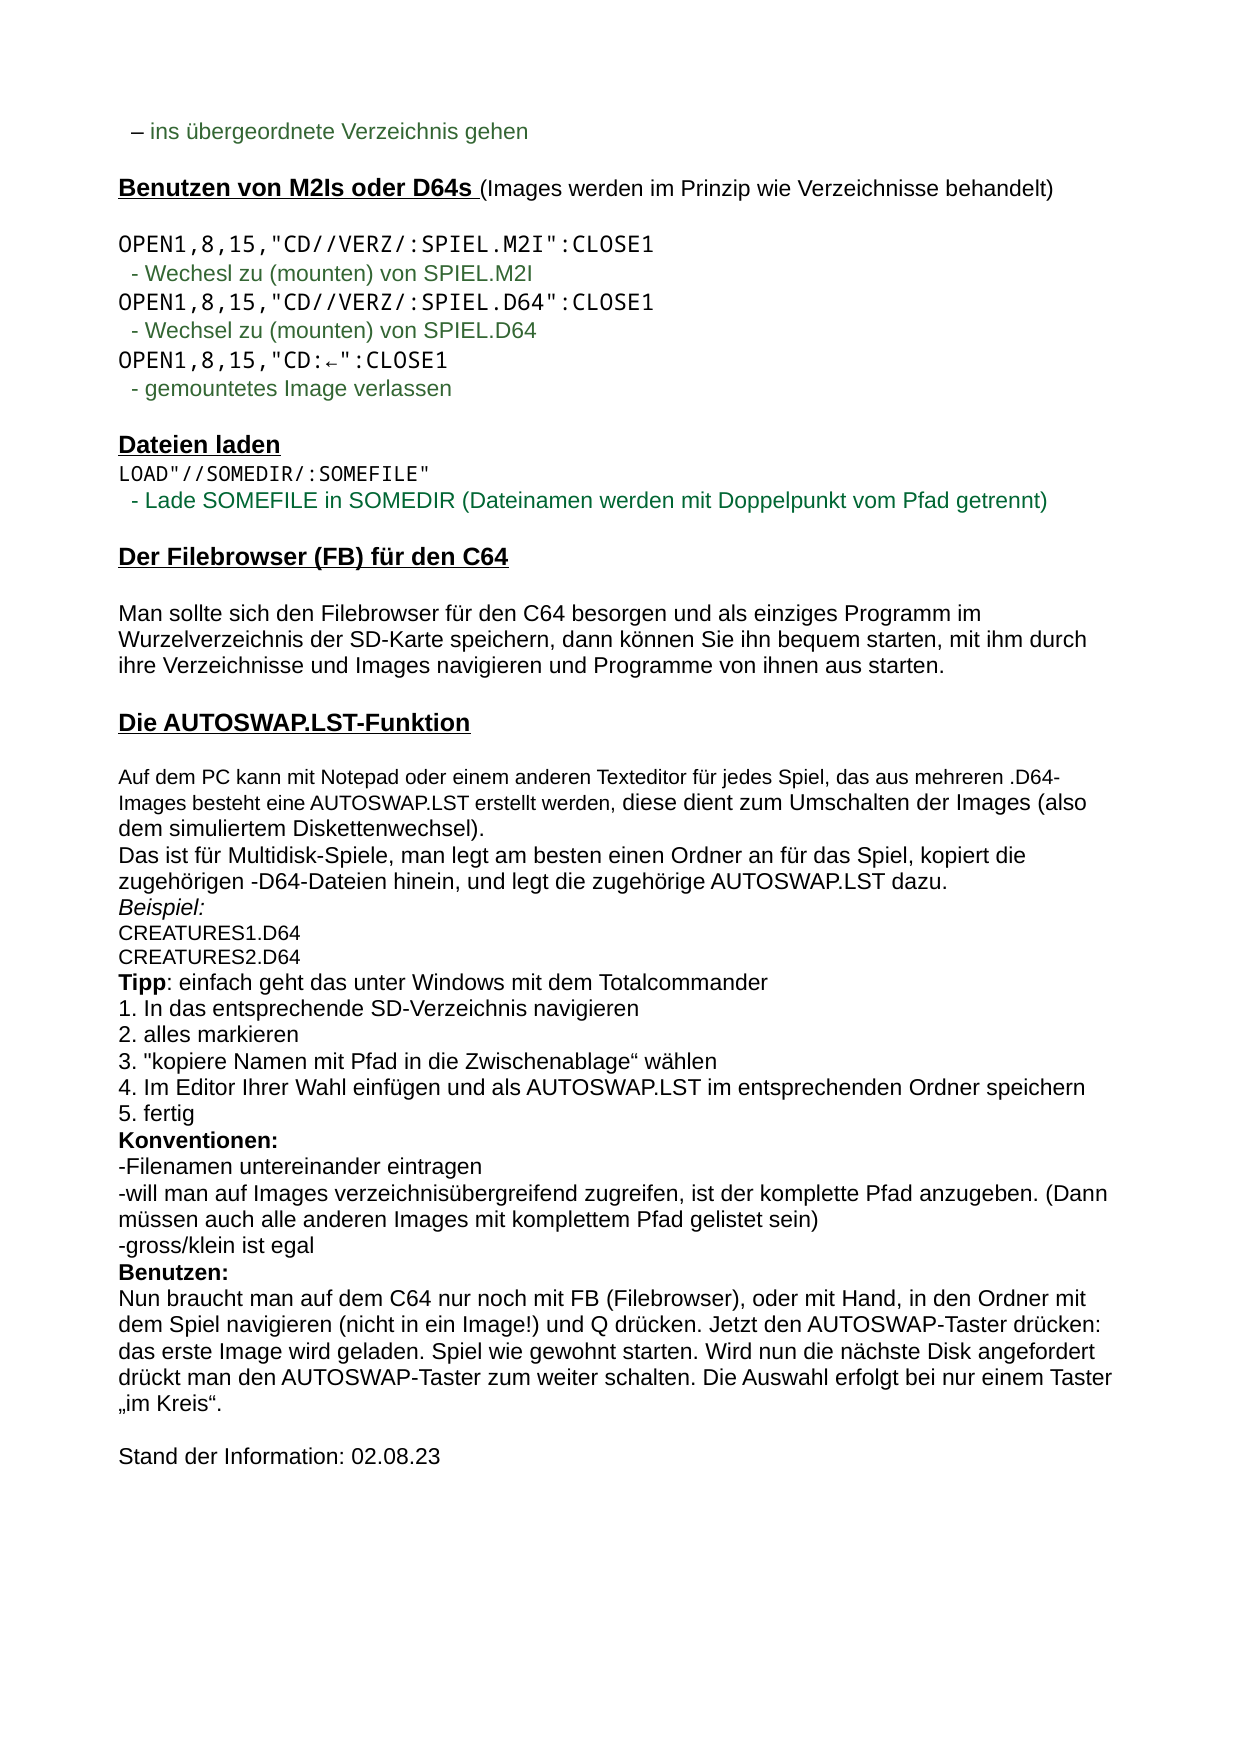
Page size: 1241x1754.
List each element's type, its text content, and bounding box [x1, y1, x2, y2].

text - Lade SOMEFILE in SOMEDIR (Dateinamen werden mit Doppelpunkt vom Pfad getrennt) [118, 487, 1122, 513]
text Beispiel: [118, 894, 1122, 921]
text - gemountetes Image verlassen [118, 375, 1122, 401]
text 4. Im Editor Ihrer Wahl einfügen und als AUTOSWAP.LST im entsprechenden Ordner speichern [118, 1074, 1122, 1100]
text Benutzen: [118, 1258, 1122, 1285]
text OPEN1,8,15,"CD:←":CLOSE1 [118, 343, 1122, 375]
text Die AUTOSWAP.LST-Funktion [118, 707, 1122, 736]
text Stand der Information: 02.08.23 [118, 1443, 1122, 1469]
text CREATURES1.D64 [118, 921, 1122, 945]
text OPEN1,8,15,"CD//VERZ/:SPIEL.M2I":CLOSE1 [118, 228, 1122, 259]
text 3. "kopiere Namen mit Pfad in die Zwischenablage“ wählen [118, 1048, 1122, 1074]
text Nun braucht man auf dem C64 nur noch mit FB (Filebrowser), oder mit Hand, in den Ordner mit dem Spiel navigieren (nicht in ein Image!) und Q drücken. Jetzt den AUTOSWAP-Taster drücken: das erste Image wird geladen. Spiel wie gewohnt starten. Wird nun die nächste Disk angefordert drückt man den AUTOSWAP-Taster zum weiter schalten. Die Auswahl erfolgt bei nur einem Taster „im Kreis“. [118, 1285, 1122, 1417]
text 5. fertig [118, 1100, 1122, 1127]
text Dateien laden [118, 430, 1122, 459]
text -gross/klein ist egal [118, 1232, 1122, 1258]
text Man sollte sich den Filebrowser für den C64 besorgen und als einziges Programm im Wurzelverzeichnis der SD-Karte speichern, dann können Sie ihn bequem starten, mit ihm durch ihre Verzeichnisse und Images navigieren und Programme von ihnen aus starten. [118, 600, 1122, 679]
text Auf dem PC kann mit Notepad oder einem anderen Texteditor für jedes Spiel, das aus mehreren .D64-Images besteht eine AUTOSWAP.LST erstellt werden, diese dient zum Umschalten der Images (also dem simuliertem Diskettenwechsel). [118, 765, 1122, 842]
text Benutzen von M2Is oder D64s (Images werden im Prinzip wie Verzeichnisse behandelt) [118, 173, 1122, 202]
text OPEN1,8,15,"CD//VERZ/:SPIEL.D64":CLOSE1 [118, 286, 1122, 317]
text Konventionen: [118, 1127, 1122, 1153]
text Das ist für Multidisk-Spiele, man legt am besten einen Ordner an für das Spiel, kopiert die zugehörigen -D64-Dateien hinein, und legt die zugehörige AUTOSWAP.LST dazu. [118, 842, 1122, 894]
text -Filenamen untereinander eintragen [118, 1153, 1122, 1179]
text LOAD"//SOMEDIR/:SOMEFILE" [118, 459, 1122, 487]
text 2. alles markieren [118, 1021, 1122, 1048]
text – ins übergeordnete Verzeichnis gehen [118, 118, 1122, 144]
text Der Filebrowser (FB) für den C64 [118, 542, 1122, 571]
text - Wechsel zu (mounten) von SPIEL.D64 [118, 317, 1122, 343]
text Tipp: einfach geht das unter Windows mit dem Totalcommander [118, 969, 1122, 995]
text -will man auf Images verzeichnisübergreifend zugreifen, ist der komplette Pfad anzugeben. (Dann müssen auch alle anderen Images mit komplettem Pfad gelistet sein) [118, 1179, 1122, 1232]
text CREATURES2.D64 [118, 945, 1122, 969]
text - Wechesl zu (mounten) von SPIEL.M2I [118, 259, 1122, 286]
text 1. In das entsprechende SD-Verzeichnis navigieren [118, 995, 1122, 1021]
